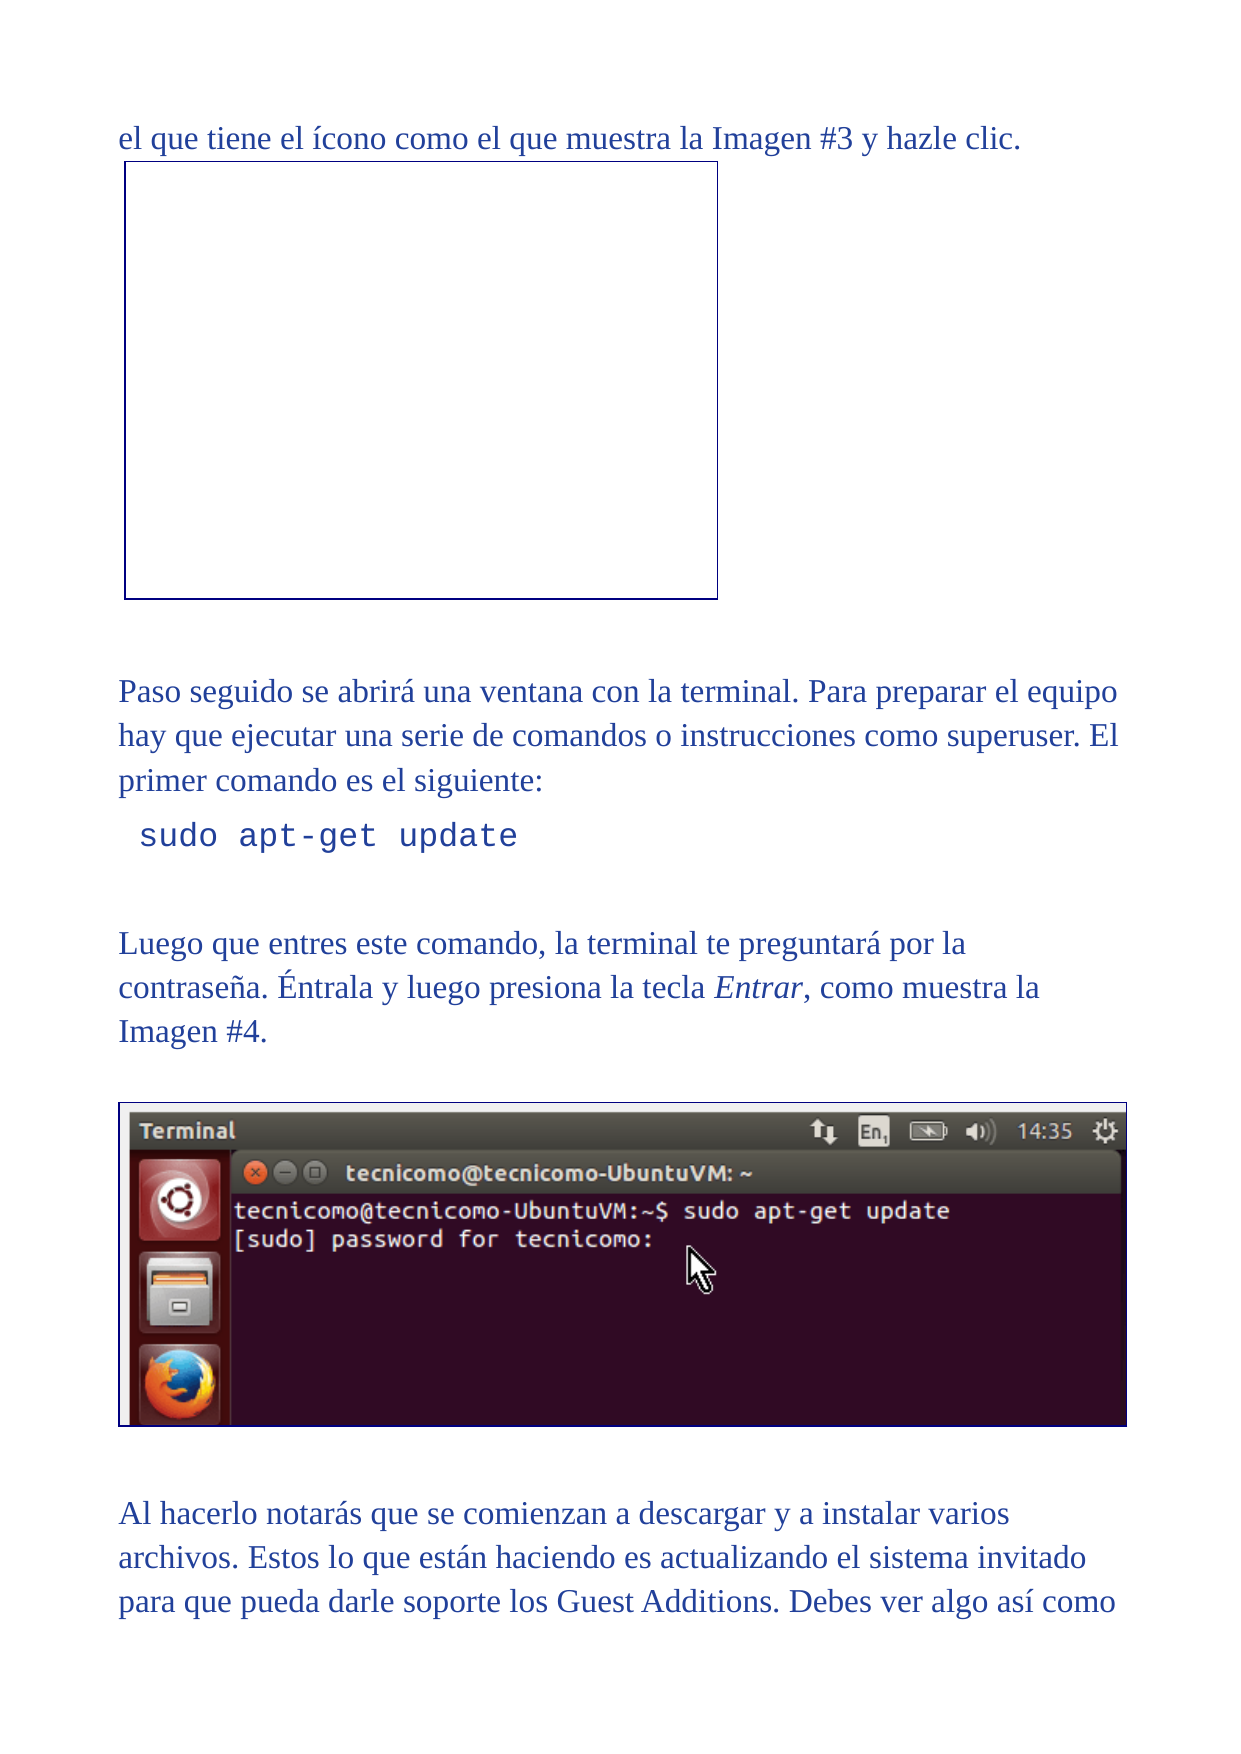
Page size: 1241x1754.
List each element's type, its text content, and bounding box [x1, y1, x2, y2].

text Paso seguido se abrirá una ventana con la terminal. Para preparar el equipo hay que ejecutar una serie de comandos o instrucciones como superuser. El primer comando es el siguiente: [118, 672, 1122, 798]
text el que tiene el ícono como el que muestra la Imagen #3 y hazle clic. [118, 118, 1122, 605]
text Luego que entres este comando, la terminal te preguntará por la contraseña. Éntrala y luego presiona la tecla Entrar, como muestra la Imagen #4. [118, 923, 1122, 1083]
text sudo apt-get update [118, 818, 1122, 856]
text Al hacerlo notarás que se comienzan a descargar y a instalar varios archivos. Estos lo que están haciendo es actualizando el sistema invitado para que pueda darle soporte los Guest Additions. Debes ver algo así como [118, 1493, 1122, 1620]
picture [120, 1103, 1126, 1425]
